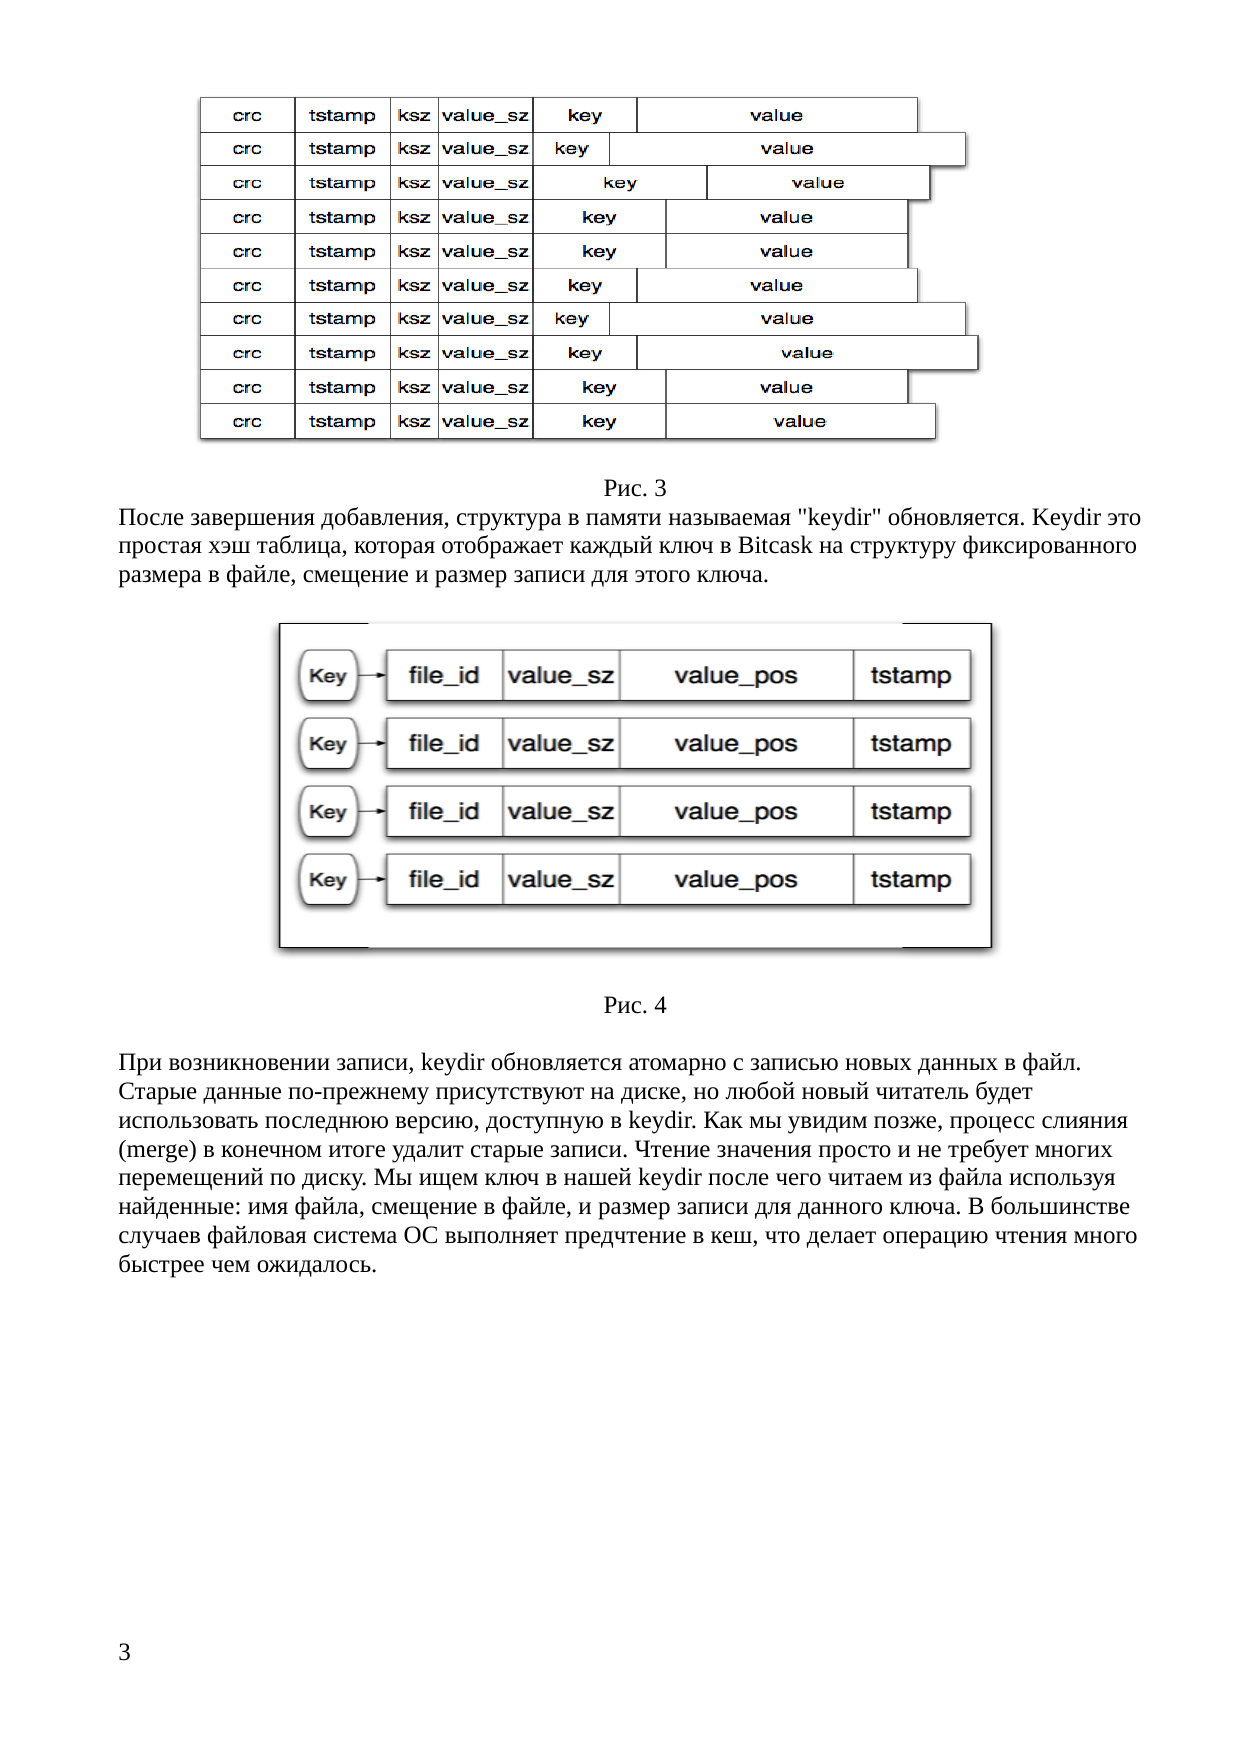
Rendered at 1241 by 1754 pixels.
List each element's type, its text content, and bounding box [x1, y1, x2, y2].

picture [263, 616, 1007, 962]
text Рис. 3 [118, 473, 1152, 502]
text При возникновении записи, keydir обновляется атомарно с записью новых данных в файл. Старые данные по-прежнему присутствуют на диске, но любой новый читатель будет использовать последнюю версию, доступную в keydir. Как мы увидим позже, процесс слияния (merge) в конечном итоге удалит старые записи. Чтение значения просто и не требует многих перемещений по диску. Мы ищем ключ в нашей keydir после чего читаем из файла используя найденные: имя файла, смещение в файле, и размер записи для данного ключа. В большинстве случаев файловая система ОС выполняет предчтение в кеш, что делает операцию чтения много быстрее чем ожидалось. [118, 1047, 1152, 1277]
picture [192, 93, 985, 445]
text После завершения добавления, структура в памяти называемая "keydir" обновляется. Keydir это простая хэш таблица, которая отображает каждый ключ в Bitcask на структуру фиксированного размера в файле, смещение и размер записи для этого ключа. [118, 502, 1152, 588]
text Рис. 4 [118, 990, 1152, 1019]
